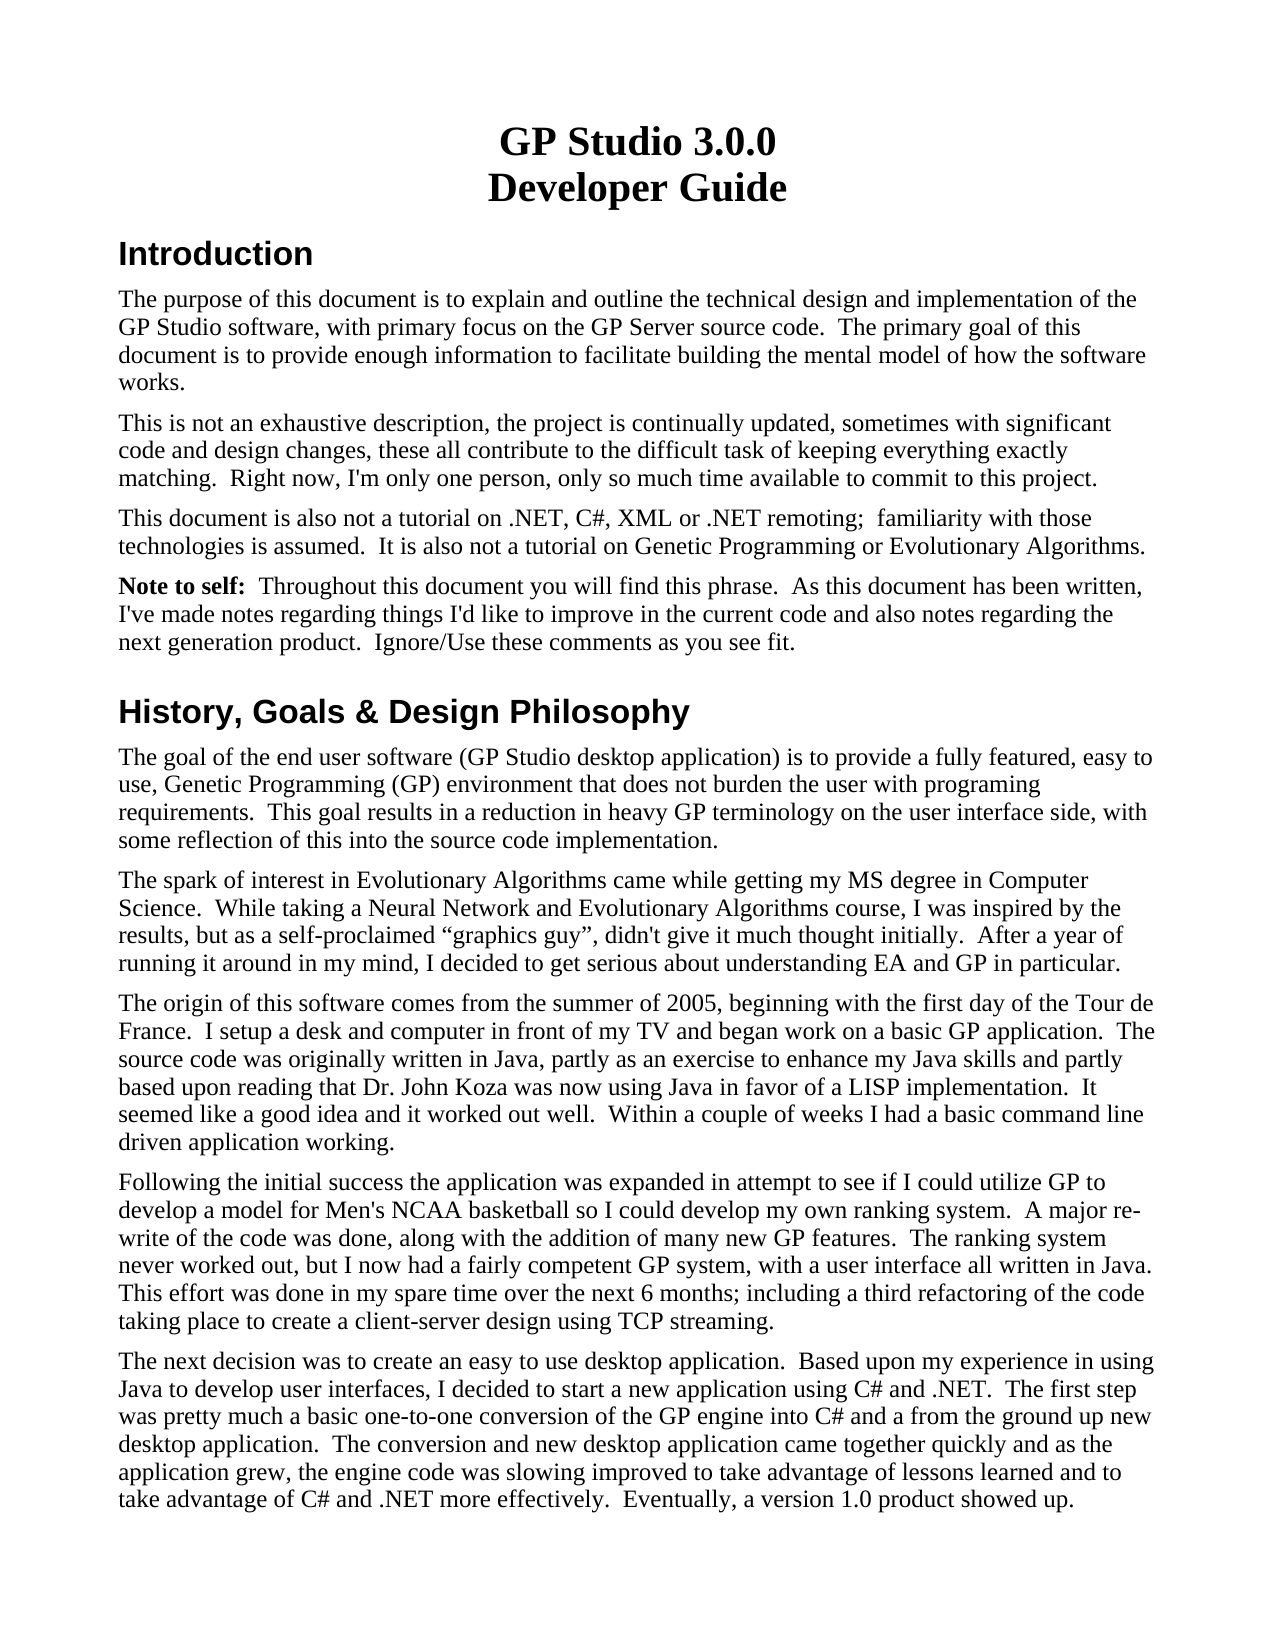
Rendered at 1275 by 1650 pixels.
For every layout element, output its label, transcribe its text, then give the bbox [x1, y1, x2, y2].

text The origin of this software comes from the summer of 2005, beginning with the first day of the Tour de France. I setup a desk and computer in front of my TV and began work on a basic GP application. The source code was originally written in Java, partly as an exercise to enhance my Java skills and partly based upon reading that Dr. John Koza was now using Java in favor of a LISP implementation. It seemed like a good idea and it worked out well. Within a couple of weeks I had a basic command line driven application working. [118, 989, 1157, 1156]
text GP Studio 3.0.0 [118, 118, 1157, 164]
text This is not an exhaustive description, the project is continually updated, sometimes with significant code and design changes, these all contribute to the difficult task of keeping everything exactly matching. Right now, I'm only one person, only so much time available to commit to this project. [118, 409, 1157, 492]
text The purpose of this document is to explain and outline the technical design and implementation of the GP Studio software, with primary focus on the GP Server source code. The primary goal of this document is to provide enough information to facilitate building the mental model of how the software works. [118, 285, 1157, 396]
text The next decision was to create an easy to use desktop application. Based upon my experience in using Java to develop user interfaces, I decided to start a new application using C# and .NET. The first step was pretty much a basic one-to-one conversion of the GP engine into C# and a from the ground up new desktop application. The conversion and new desktop application came together quickly and as the application grew, the engine code was slowing improved to take advantage of lessons learned and to take advantage of C# and .NET more effectively. Eventually, a version 1.0 product showed up. [118, 1347, 1157, 1513]
text The spark of interest in Evolutionary Algorithms came while getting my MS degree in Computer Science. While taking a Neural Network and Evolutionary Algorithms course, I was inspired by the results, but as a self-proclaimed “graphics guy”, didn't give it much thought initially. After a year of running it around in my mind, I decided to get serious about understanding EA and GP in particular. [118, 866, 1157, 977]
text Note to self: Throughout this document you will find this phrase. As this document has been written, I've made notes regarding things I'd like to improve in the current code and also notes regarding the next generation product. Ignore/Use these comments as you see fit. [118, 572, 1157, 655]
text The goal of the end user software (GP Studio desktop application) is to provide a fully featured, easy to use, Genetic Programming (GP) environment that does not burden the user with programing requirements. This goal results in a reduction in heavy GP terminology on the user interface side, with some reflection of this into the source code implementation. [118, 743, 1157, 854]
text Following the initial success the application was expanded in attempt to see if I could utilize GP to develop a model for Men's NCAA basketball so I could develop my own ranking system. A major re-write of the code was done, along with the addition of many new GP features. The ranking system never worked out, but I now had a fairly competent GP system, with a user interface all written in Java. This effort was done in my spare time over the next 6 months; including a third refactoring of the code taking place to create a client-server design using TCP streaming. [118, 1168, 1157, 1334]
subtitle History, Goals & Design Philosophy [118, 693, 1157, 730]
subtitle Introduction [118, 235, 1157, 273]
text This document is also not a tutorial on .NET, C#, XML or .NET remoting; familiarity with those technologies is assumed. It is also not a tutorial on Genetic Programming or Evolutionary Algorithms. [118, 504, 1157, 560]
text Developer Guide [118, 164, 1157, 210]
